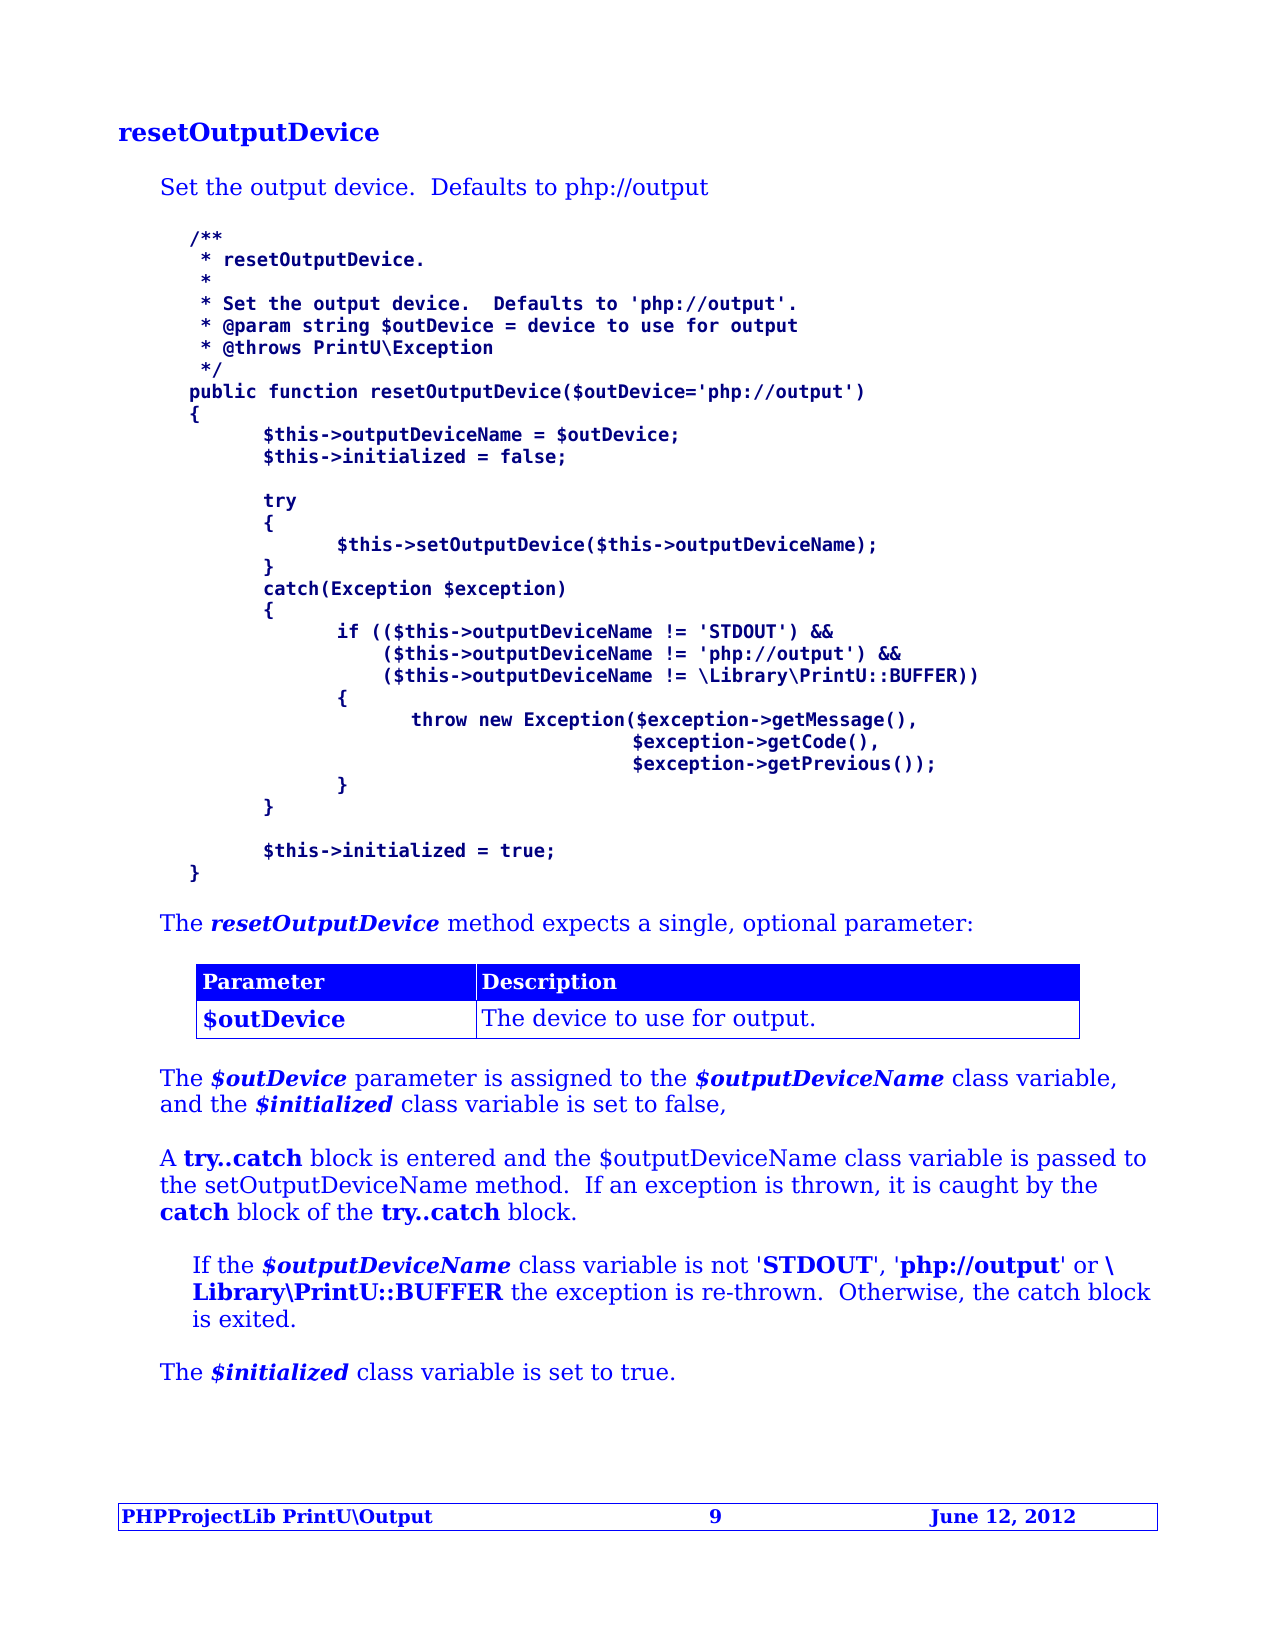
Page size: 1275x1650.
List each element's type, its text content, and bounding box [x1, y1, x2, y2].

list { [189, 402, 1157, 424]
list $this->initialized = true; [189, 840, 1157, 862]
text The $initialized class variable is set to true. [159, 1359, 1157, 1386]
list * resetOutputDevice. [189, 249, 1157, 271]
list $this->setOutputDevice($this->outputDeviceName); [189, 534, 1157, 556]
list */ [189, 359, 1157, 381]
table_cell The device to use for output. [477, 1001, 1079, 1038]
text The resetOutputDevice method expects a single, optional parameter: [159, 910, 1157, 937]
list ($this->outputDeviceName != 'php://output') && [189, 643, 1157, 665]
text If the $outputDeviceName class variable is not 'STDOUT', 'php://output' or \Library\PrintU::BUFFER the exception is re-thrown. Otherwise, the catch block is exited. [192, 1252, 1157, 1333]
title resetOutputDevice [118, 118, 1157, 147]
list ($this->outputDeviceName != \Library\PrintU::BUFFER)) [189, 665, 1157, 687]
list * @param string $outDevice = device to use for output [189, 315, 1157, 337]
table_cell $outDevice [197, 1001, 476, 1038]
list catch(Exception $exception) [189, 577, 1157, 599]
list { [189, 599, 1157, 621]
list if (($this->outputDeviceName != 'STDOUT') && [189, 621, 1157, 643]
list public function resetOutputDevice($outDevice='php://output') [189, 381, 1157, 402]
list throw new Exception($exception->getMessage(), [189, 709, 1157, 731]
list /** [189, 227, 1157, 249]
list $this->initialized = false; [189, 446, 1157, 468]
list * [189, 271, 1157, 293]
list $exception->getCode(), [189, 731, 1157, 752]
list $exception->getPrevious()); [189, 752, 1157, 774]
table_header Description [477, 965, 1079, 1000]
list * Set the output device. Defaults to 'php://output'. [189, 293, 1157, 315]
list } [189, 796, 1157, 818]
list * @throws PrintU\Exception [189, 337, 1157, 359]
text A try..catch block is entered and the $outputDeviceName class variable is passed to the setOutputDeviceName method. If an exception is thrown, it is caught by the catch block of the try..catch block. [159, 1145, 1157, 1226]
list { [189, 512, 1157, 534]
list try [189, 490, 1157, 512]
list } [189, 774, 1157, 796]
list $this->outputDeviceName = $outDevice; [189, 424, 1157, 446]
list } [189, 556, 1157, 577]
text The $outDevice parameter is assigned to the $outputDeviceName class variable, and the $initialized class variable is set to false, [159, 1065, 1157, 1118]
list { [189, 687, 1157, 709]
table_header Parameter [197, 965, 476, 1000]
text Set the output device. Defaults to php://output [159, 174, 1157, 201]
list } [189, 862, 1157, 884]
